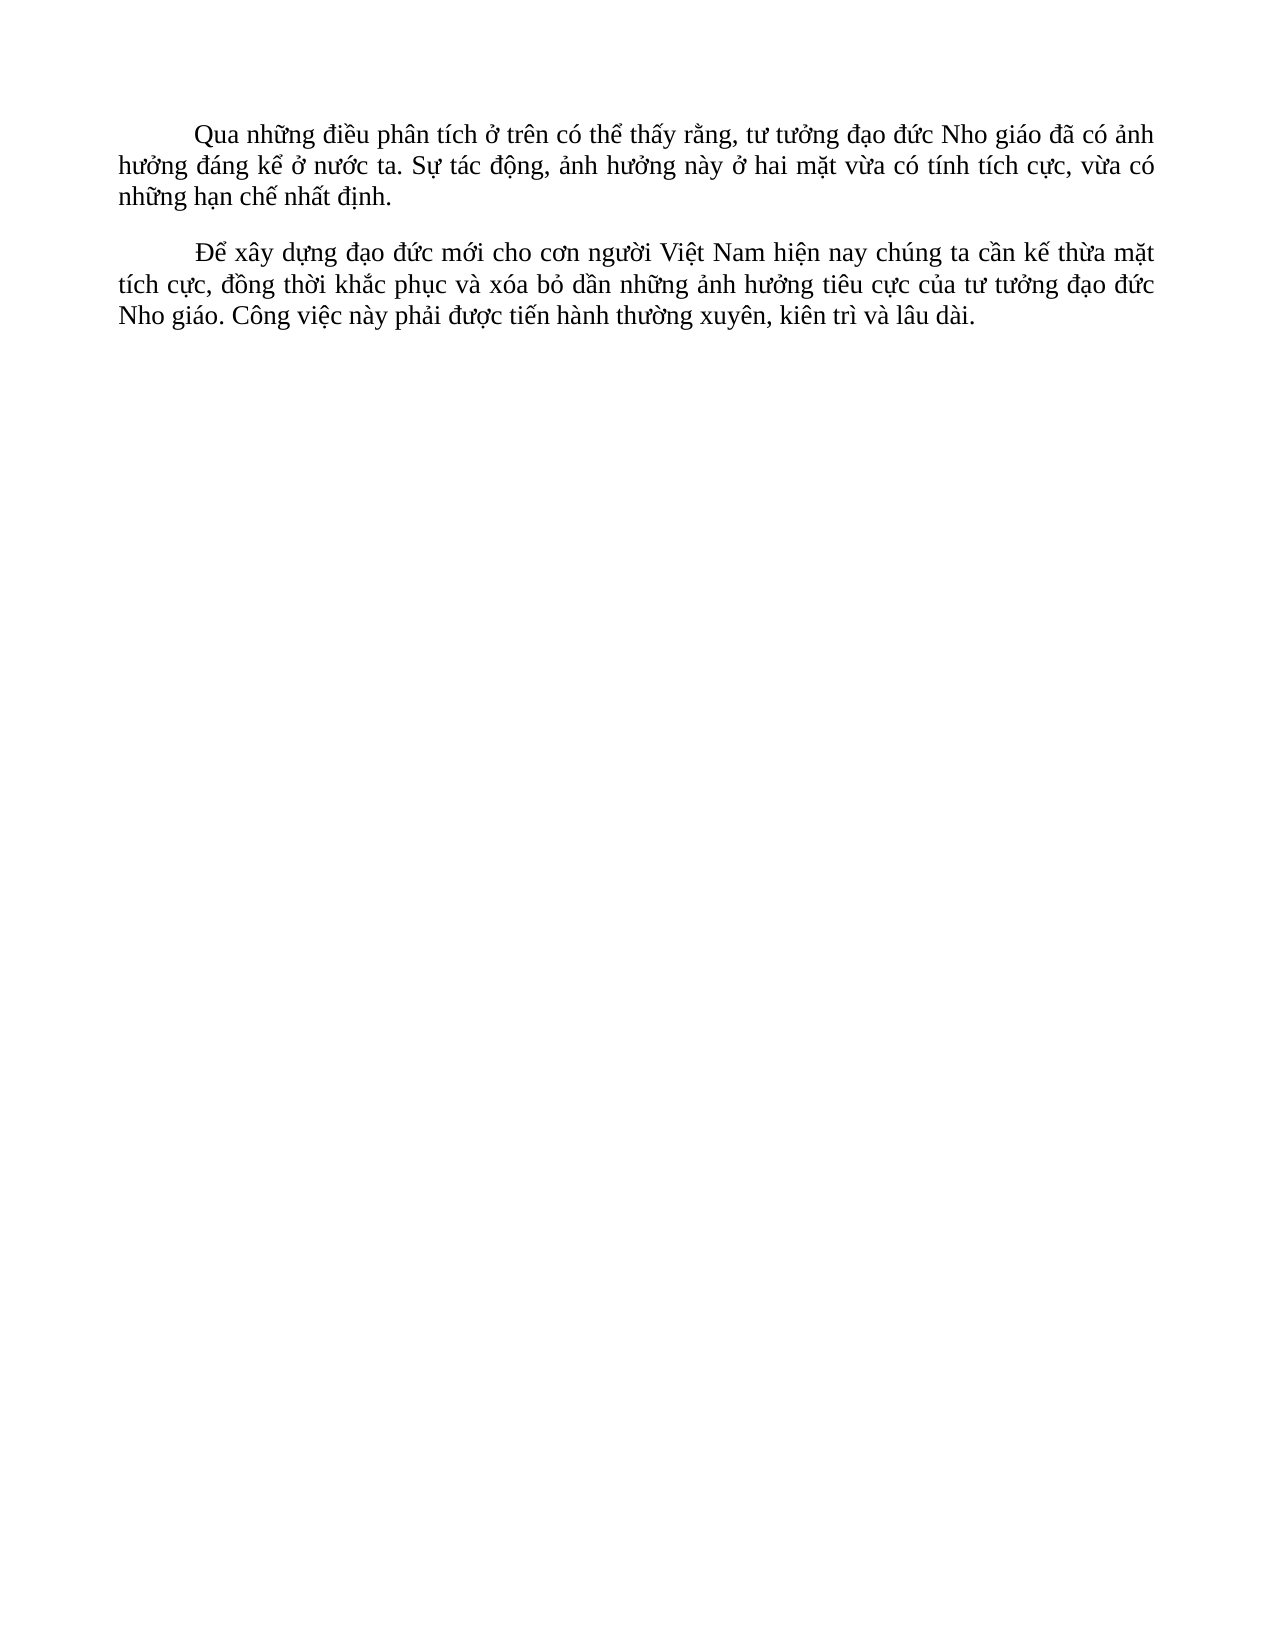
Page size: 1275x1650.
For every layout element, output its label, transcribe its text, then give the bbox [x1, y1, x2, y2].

text Qua những điều phân tích ở trên có thể thấy rằng, tư tưởng đạo đức Nho giáo đã có ảnh hưởng đáng kể ở nước ta. Sự tác động, ảnh hưởng này ở hai mặt vừa có tính tích cực, vừa có những hạn chế nhất định. [118, 118, 1157, 212]
text Để xây dựng đạo đức mới cho cơn người Việt Nam hiện nay chúng ta cần kế thừa mặt tích cực, đồng thời khắc phục và xóa bỏ dần những ảnh hưởng tiêu cực của tư tưởng đạo đức Nho giáo. Công việc này phải được tiến hành thường xuyên, kiên trì và lâu dài. [118, 237, 1157, 330]
